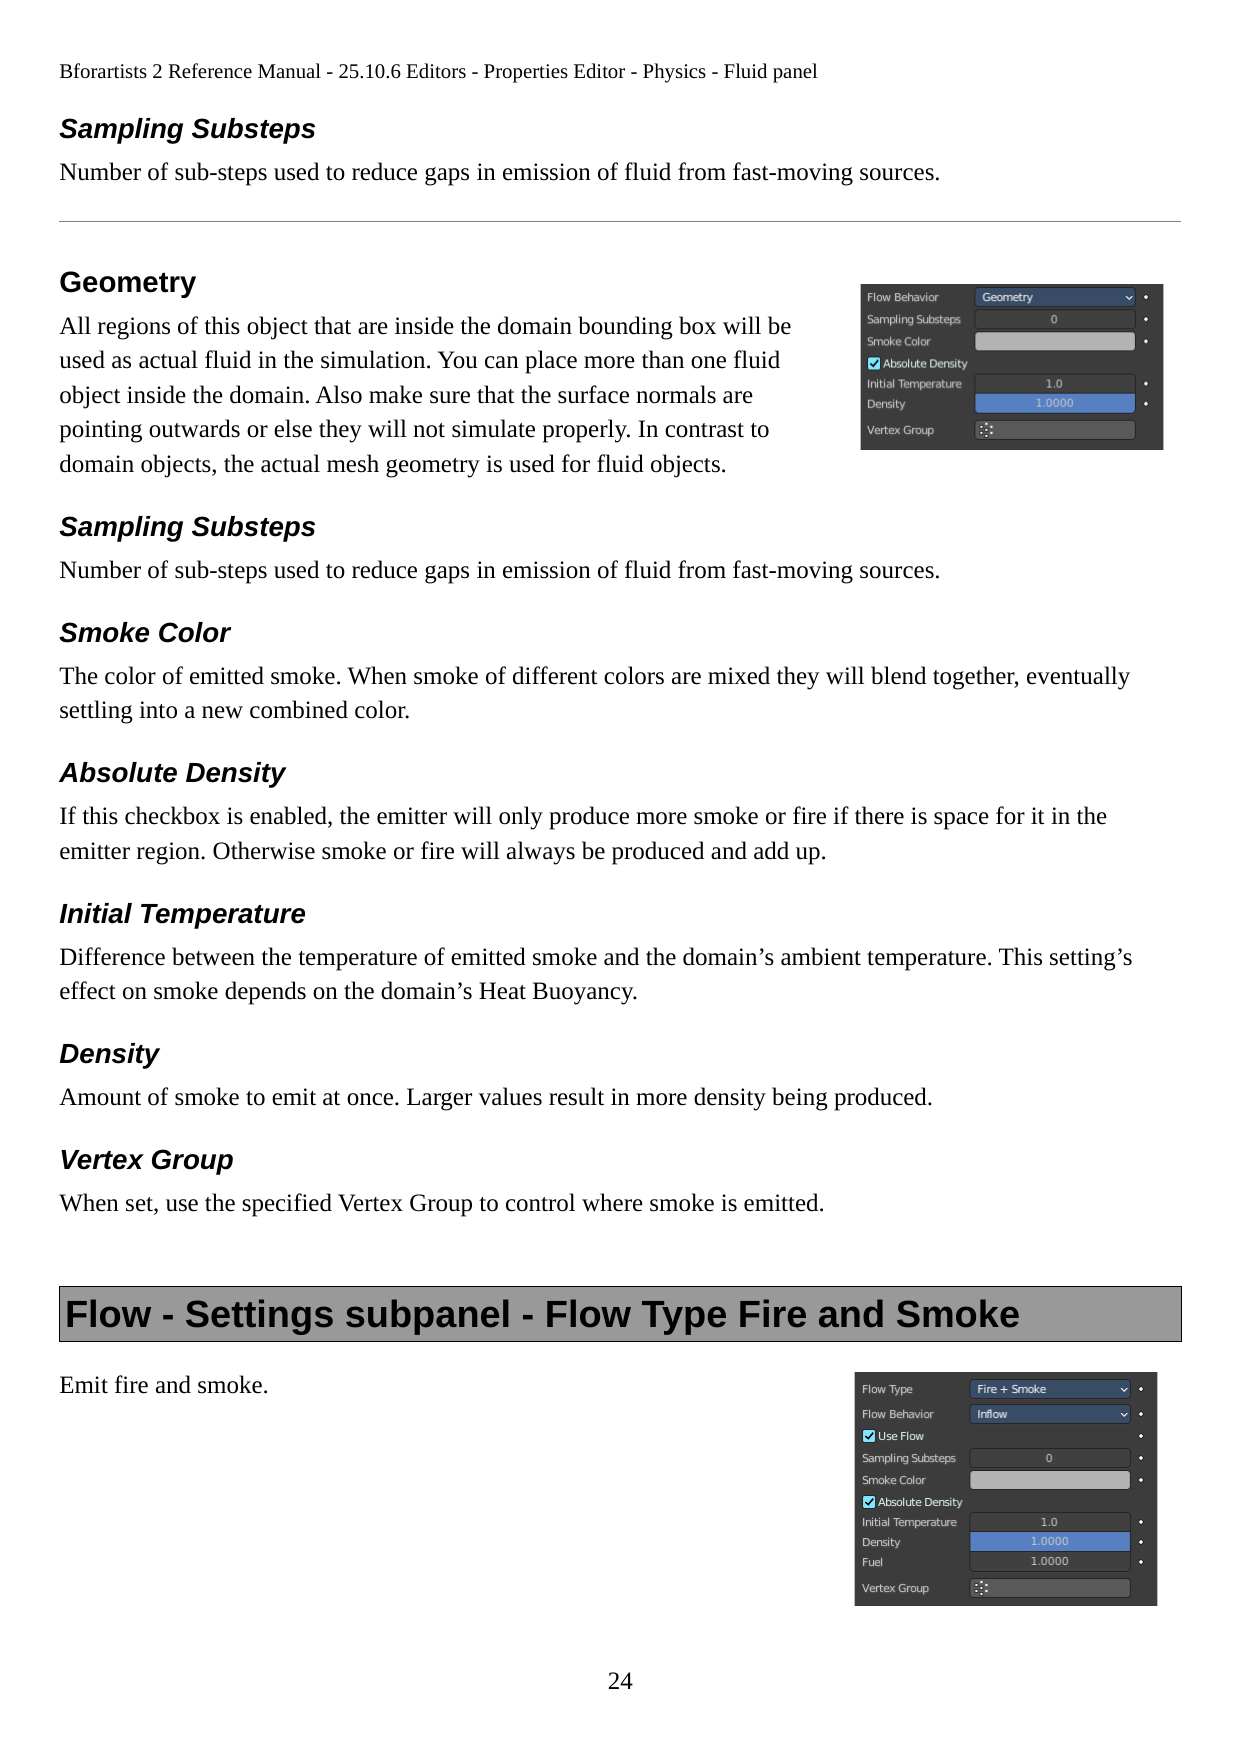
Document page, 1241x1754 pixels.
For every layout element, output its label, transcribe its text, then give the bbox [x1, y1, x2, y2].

text The color of emitted smoke. When smoke of different colors are mixed they will blend together, eventually settling into a new combined color. [59, 661, 1181, 724]
picture [860, 284, 1164, 450]
subtitle Geometry [59, 265, 1181, 298]
text Amount of smoke to emit at once. Larger values result in more density being produced. [59, 1082, 1181, 1111]
subtitle Sampling Substeps [59, 113, 1181, 144]
picture [854, 1372, 1158, 1606]
text Number of sub-steps used to reduce gaps in emission of fluid from fast-moving sources. [59, 157, 1181, 186]
subtitle Absolute Density [59, 757, 1181, 789]
text When set, use the specified Vertex Group to control where smoke is emitted. [59, 1188, 1181, 1217]
text Number of sub-steps used to reduce gaps in emission of fluid from fast-moving sources. [59, 555, 1181, 584]
text If this checkbox is enabled, the emitter will only produce more smoke or fire if there is space for it in the emitter region. Otherwise smoke or fire will always be produced and add up. [59, 801, 1181, 864]
text Emit fire and smoke. [59, 1370, 1181, 1399]
subtitle Smoke Color [59, 616, 1181, 648]
text All regions of this object that are inside the domain bounding box will be used as actual fluid in the simulation. You can place more than one fluid object inside the domain. Also make sure that the surface normals are pointing outwards or else they will not simulate properly. In contrast to domain objects, the actual mesh geometry is used for fluid objects. [59, 311, 1181, 478]
subtitle Density [59, 1038, 1181, 1069]
text Difference between the temperature of emitted smoke and the domain’s ambient temperature. This setting’s effect on smoke depends on the domain’s Heat Buoyancy. [59, 942, 1181, 1005]
subtitle Initial Temperature [59, 897, 1181, 929]
table_header Flow - Settings subpanel - Flow Type Fire and Smoke [60, 1287, 1181, 1341]
subtitle Vertex Group [59, 1144, 1181, 1176]
subtitle Sampling Substeps [59, 511, 1181, 542]
